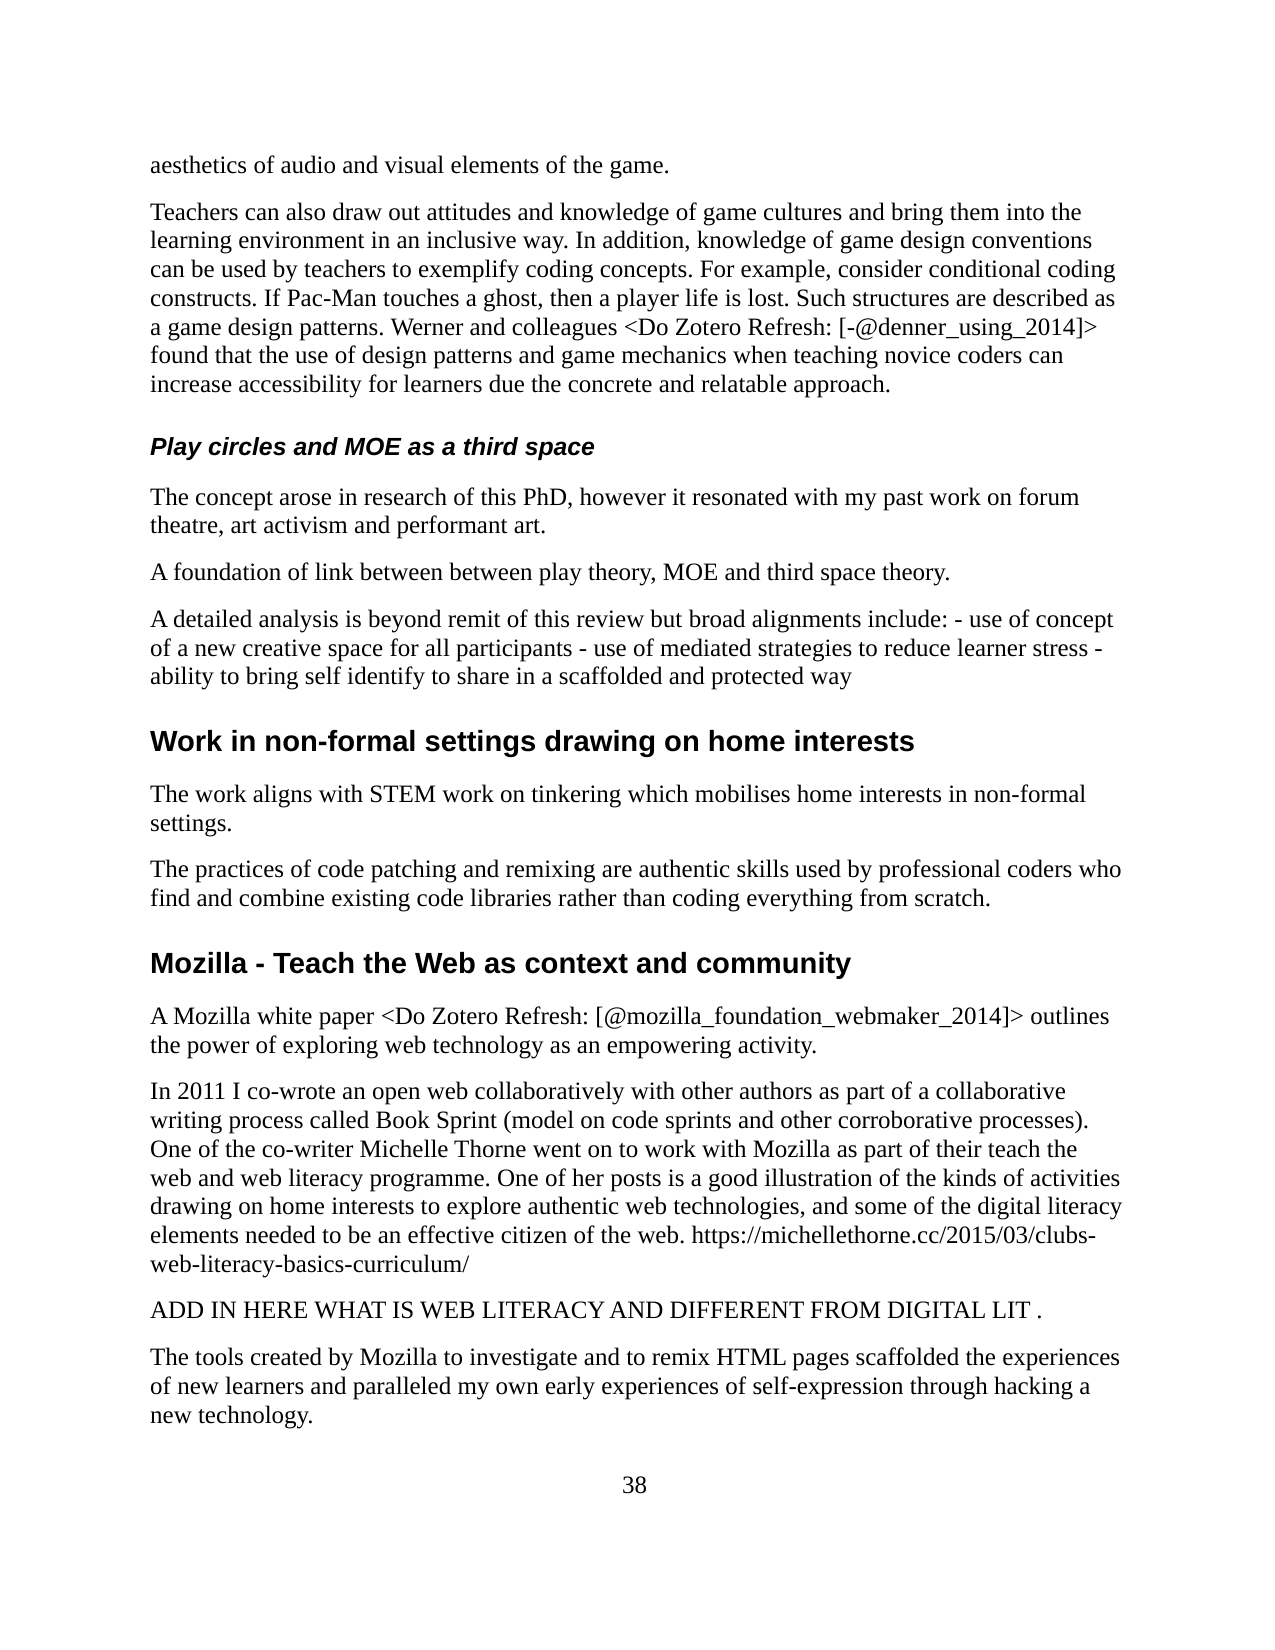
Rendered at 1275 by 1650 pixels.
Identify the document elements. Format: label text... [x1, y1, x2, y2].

text A Mozilla white paper <Do Zotero Refresh: [@mozilla_foundation_webmaker_2014]> outlines the power of exploring web technology as an empowering activity. [150, 1001, 1125, 1058]
text The work aligns with STEM work on tinkering which mobilises home interests in non-formal settings. [150, 779, 1125, 837]
text ADD IN HERE WHAT IS WEB LITERACY AND DIFFERENT FROM DIGITAL LIT . [150, 1296, 1125, 1324]
text A foundation of link between between play theory, MOE and third space theory. [150, 557, 1125, 586]
text Teachers can also draw out attitudes and knowledge of game cultures and bring them into the learning environment in an inclusive way. In addition, knowledge of game design conventions can be used by teachers to exemplify coding concepts. For example, consider conditional coding constructs. If Pac-Man touches a ghost, then a player life is lost. Such structures are described as a game design patterns. Werner and colleagues <Do Zotero Refresh: [-@denner_using_2014]> found that the use of design patterns and game mechanics when teaching novice coders can increase accessibility for learners due the concrete and relatable approach. [150, 197, 1125, 398]
text The concept arose in research of this PhD, however it resonated with my past work on forum theatre, art activism and performant art. [150, 482, 1125, 539]
subtitle Play circles and MOE as a third space [150, 432, 1125, 460]
text In 2011 I co-wrote an open web collaboratively with other authors as part of a collaborative writing process called Book Sprint (model on code sprints and other corroborative processes). One of the co-writer Michelle Thorne went on to work with Mozilla as part of their teach the web and web literacy programme. One of her posts is a good illustration of the kinds of activities drawing on home interests to explore authentic web technologies, and some of the digital literacy elements needed to be an effective citizen of the web. https://michellethorne.cc/2015/03/clubs-web-literacy-basics-curriculum/ [150, 1076, 1125, 1278]
text The tools created by Mozilla to investigate and to remix HTML pages scaffolded the experiences of new learners and paralleled my own early experiences of self-expression through hacking a new technology. [150, 1342, 1125, 1428]
text A detailed analysis is beyond remit of this review but broad alignments include: - use of concept of a new creative space for all participants - use of mediated strategies to reduce learner stress - ability to bring self identify to share in a scaffolded and protected way [150, 604, 1125, 690]
subtitle Mozilla - Teach the Web as context and community [150, 946, 1125, 979]
text The practices of code patching and remixing are authentic skills used by professional coders who find and combine existing code libraries rather than coding everything from scratch. [150, 854, 1125, 912]
subtitle Work in non-formal settings drawing on home interests [150, 724, 1125, 758]
text aesthetics of audio and visual elements of the game. [150, 150, 1125, 179]
